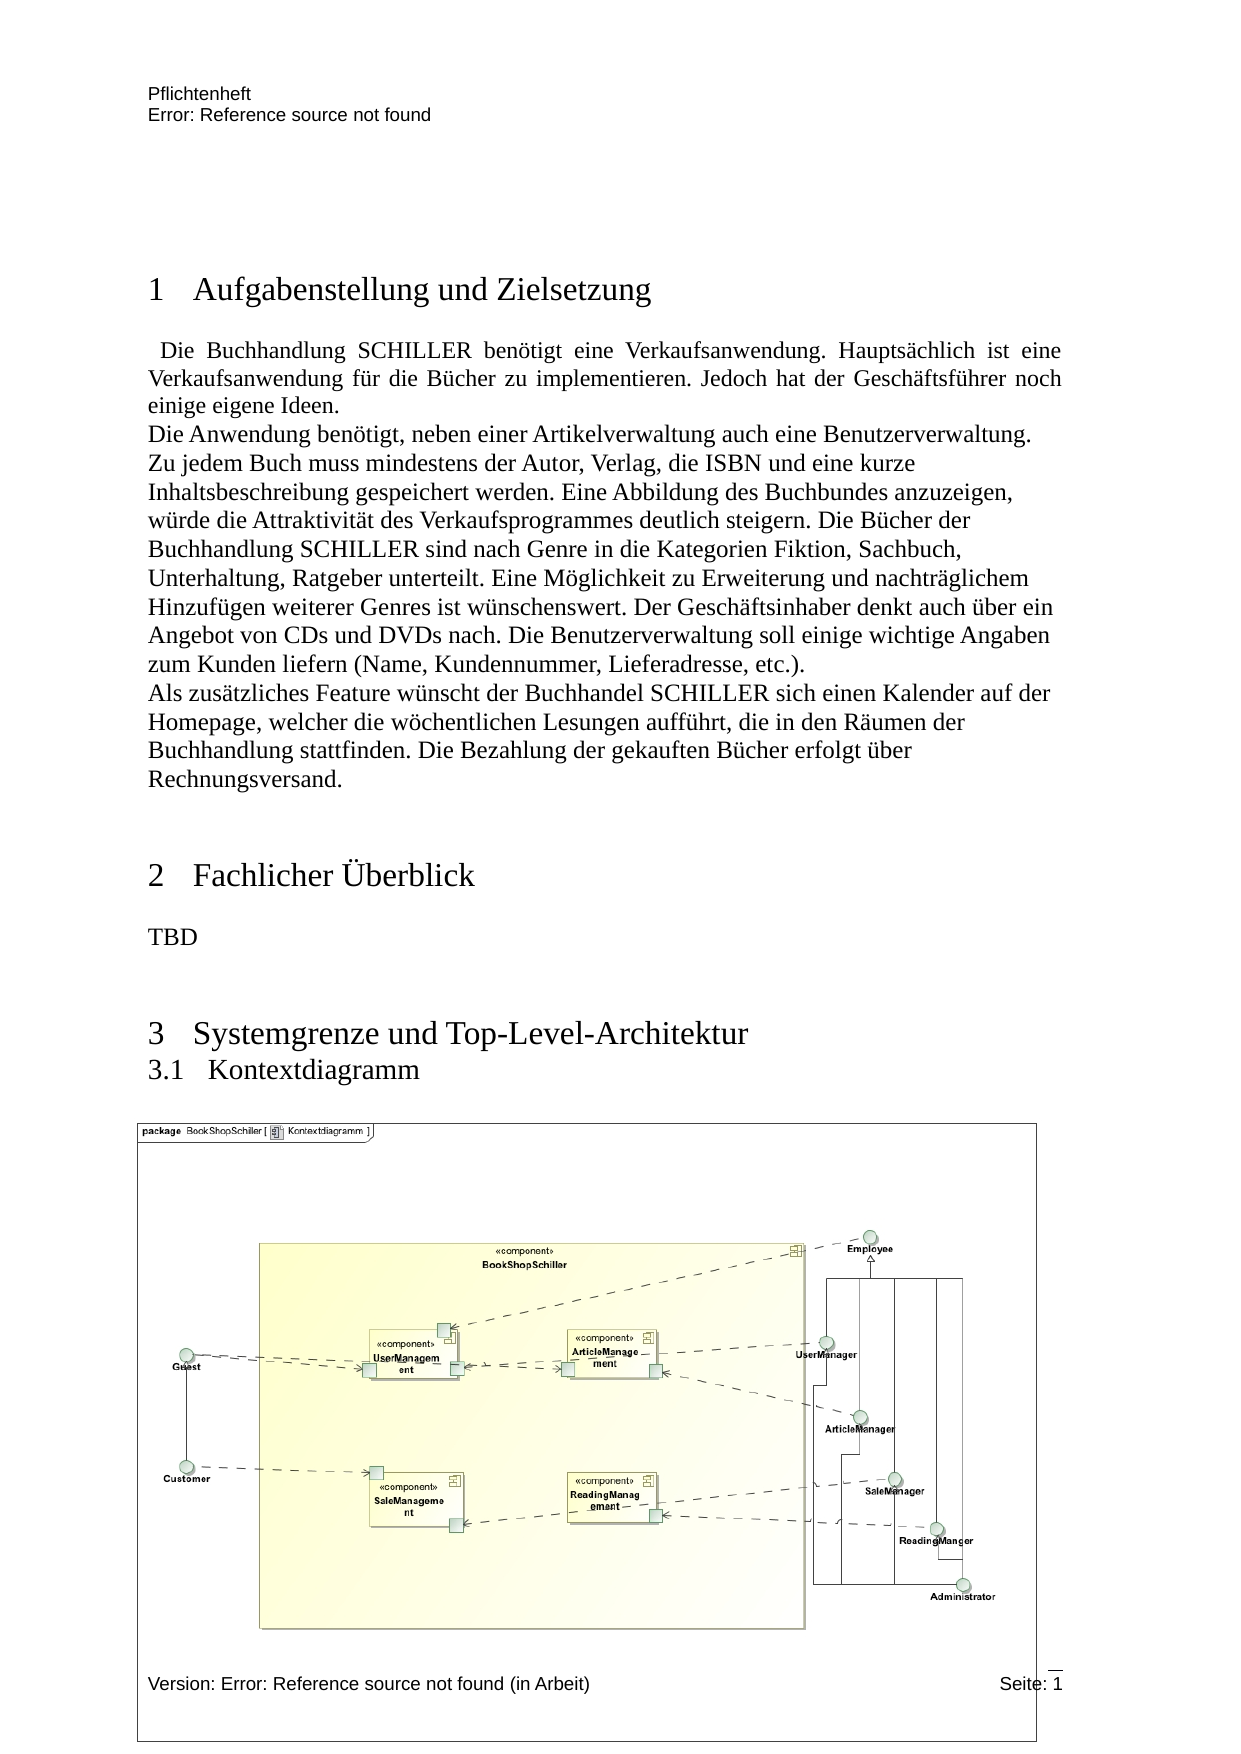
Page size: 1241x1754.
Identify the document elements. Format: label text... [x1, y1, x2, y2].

subtitle Fachlicher Überblick [148, 855, 1063, 894]
subtitle Kontextdiagramm [148, 1052, 1063, 1086]
picture [132, 1118, 1048, 1754]
text Als zusätzliches Feature wünscht der Buchhandel SCHILLER sich einen Kalender auf der Homepage, welcher die wöchentlichen Lesungen aufführt, die in den Räumen der Buchhandlung stattfinden. Die Bezahlung der gekauften Bücher erfolgt über Rechnungsversand. [148, 678, 1063, 793]
text Die Anwendung benötigt, neben einer Artikelverwaltung auch eine Benutzerverwaltung. Zu jedem Buch muss mindestens der Autor, Verlag, die ISBN und eine kurze Inhaltsbeschreibung gespeichert werden. Eine Abbildung des Buchbundes anzuzeigen, würde die Attraktivität des Verkaufsprogrammes deutlich steigern. Die Bücher der Buchhandlung SCHILLER sind nach Genre in die Kategorien Fiktion, Sachbuch, Unterhaltung, Ratgeber unterteilt. Eine Möglichkeit zu Erweiterung und nachträglichem Hinzufügen weiterer Genres ist wünschenswert. Der Geschäftsinhaber denkt auch über ein Angebot von CDs und DVDs nach. Die Benutzerverwaltung soll einige wichtige Angaben zum Kunden liefern (Name, Kundennummer, Lieferadresse, etc.). [148, 419, 1063, 678]
text Die Buchhandlung SCHILLER benötigt eine Verkaufsanwendung. Hauptsächlich ist eine Verkaufsanwendung für die Bücher zu implementieren. Jedoch hat der Geschäftsführer noch einige eigene Ideen. [148, 336, 1063, 419]
text TBD [148, 922, 1063, 951]
subtitle Systemgrenze und Top-Level-Architektur [148, 1014, 1063, 1052]
subtitle Aufgabenstellung und Zielsetzung [148, 269, 1063, 307]
